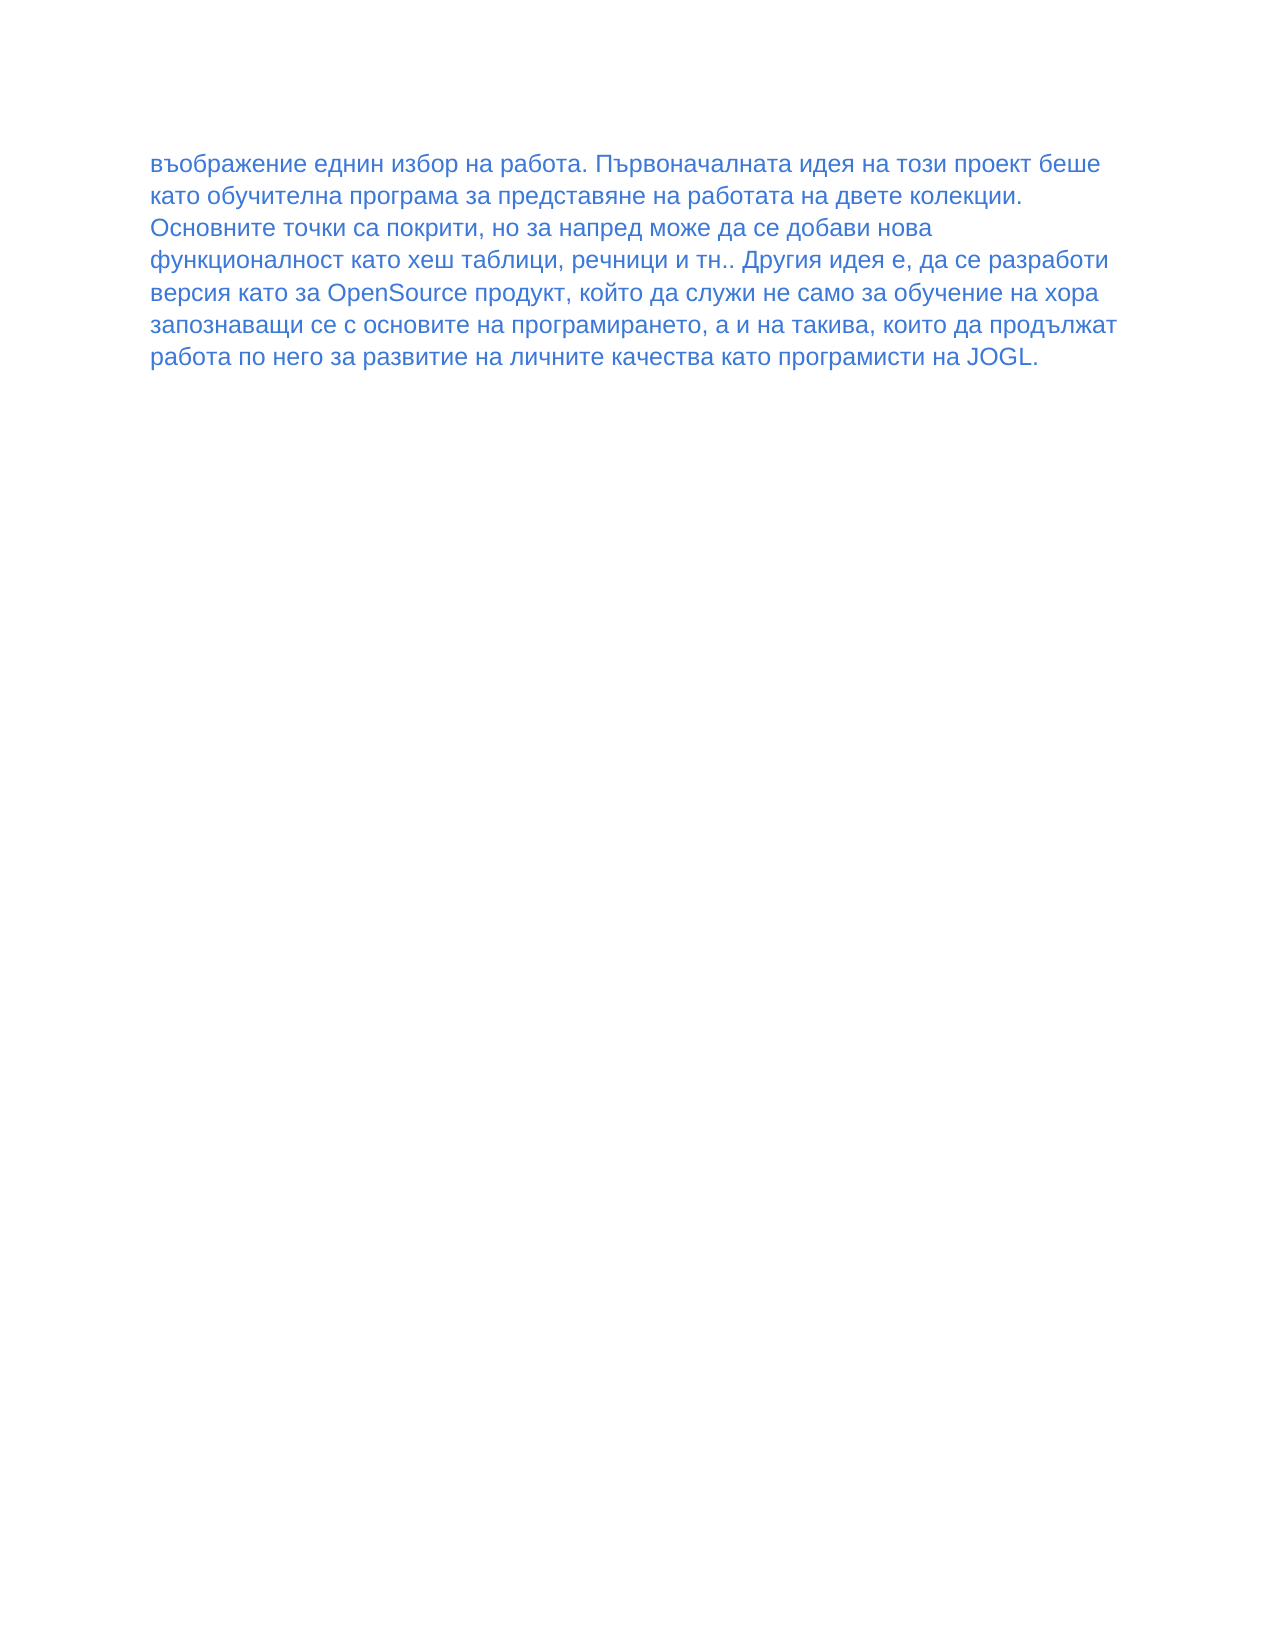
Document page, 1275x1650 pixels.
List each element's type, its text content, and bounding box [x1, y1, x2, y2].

text въображение еднин избор на работа. Първоначалната идея на този проект беше като обучителна програма за представяне на работата на двете колекции. Основните точки са покрити, но за напред може да се добави нова функционалност като хеш таблици, речници и тн.. Другия идея е, да се разработи версия като за OpenSource продукт, който да служи не само за обучение на хора запознаващи се с основите на програмирането, а и на такива, които да продължат работа по него за развитие на личните качества като програмисти на JOGL. [150, 150, 1125, 370]
